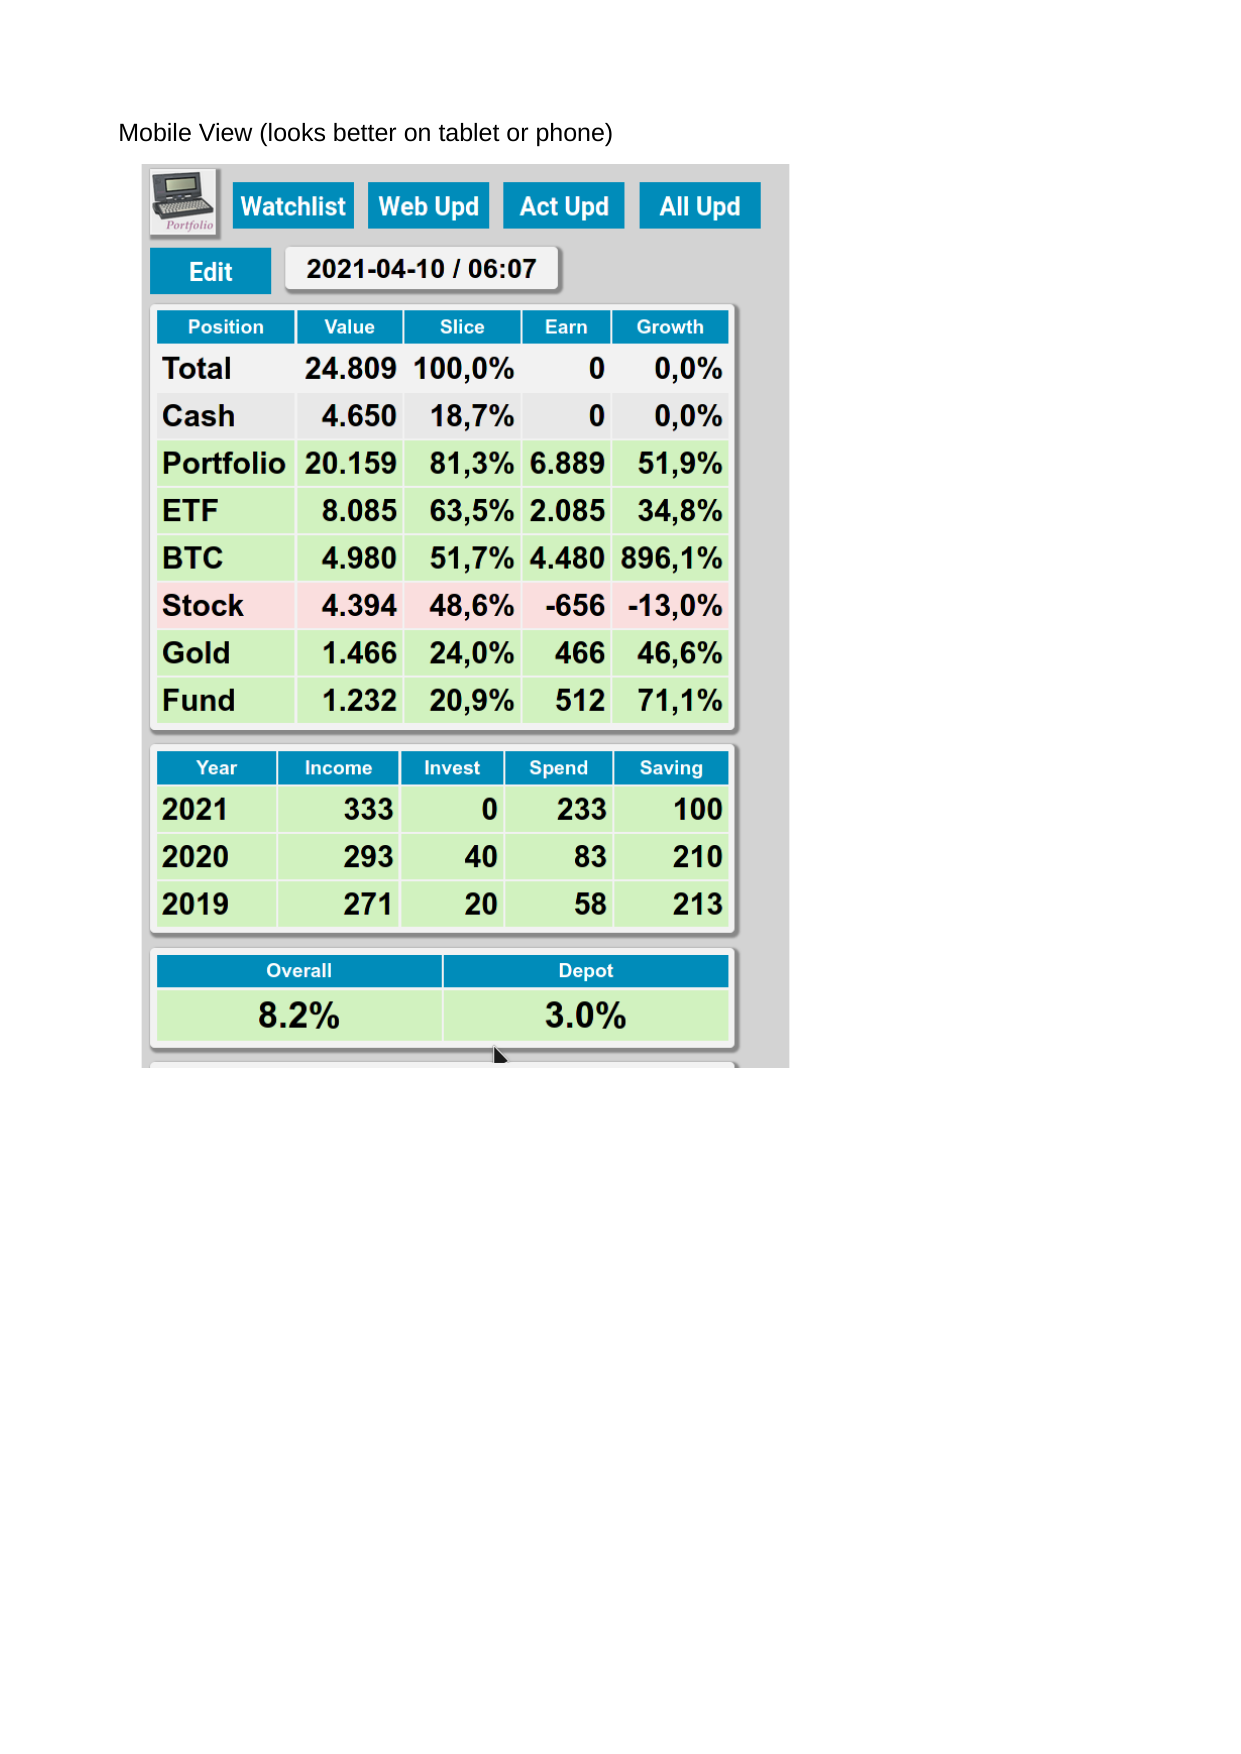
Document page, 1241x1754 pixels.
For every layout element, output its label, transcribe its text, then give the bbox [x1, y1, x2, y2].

picture [141, 164, 790, 1068]
text Mobile View (looks better on tablet or phone) [118, 118, 1122, 147]
